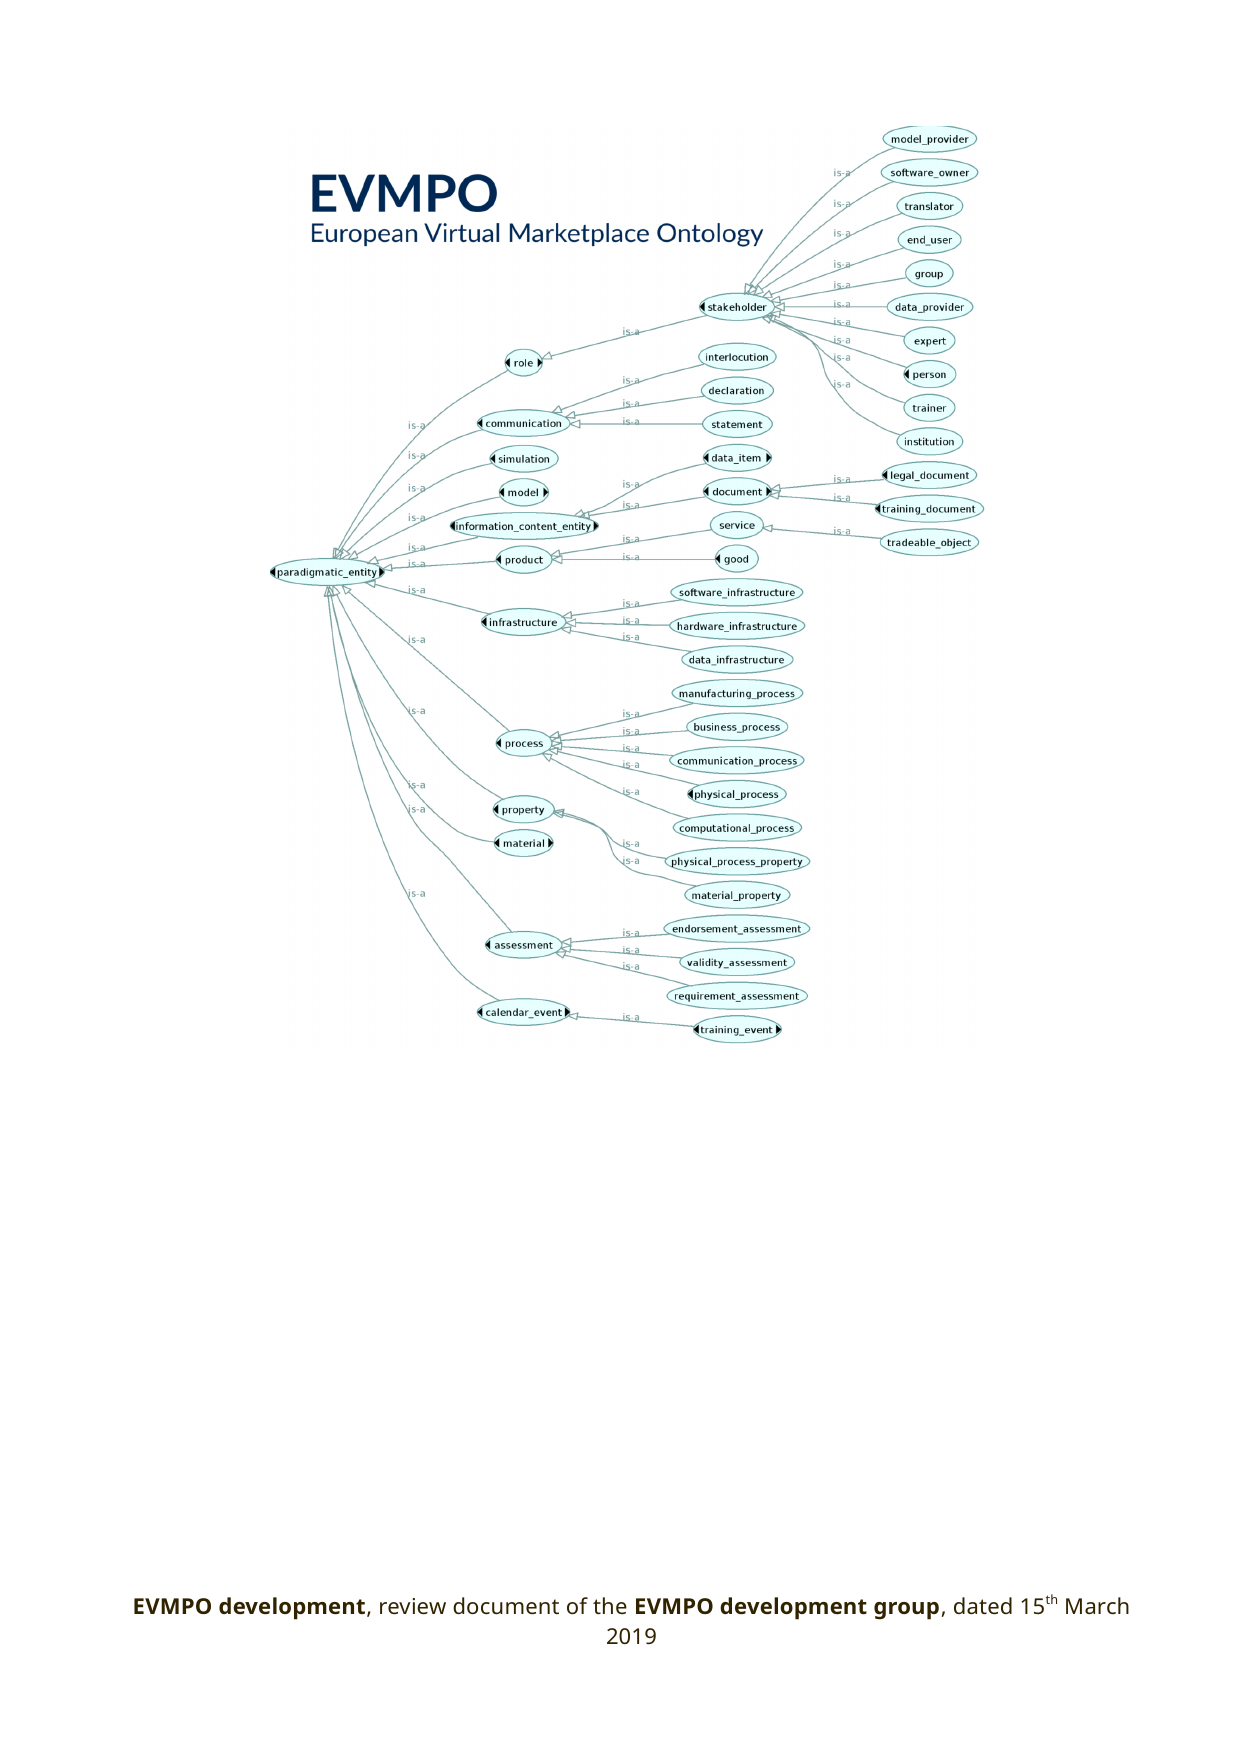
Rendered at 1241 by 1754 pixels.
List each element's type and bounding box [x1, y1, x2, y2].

picture [270, 126, 993, 1052]
